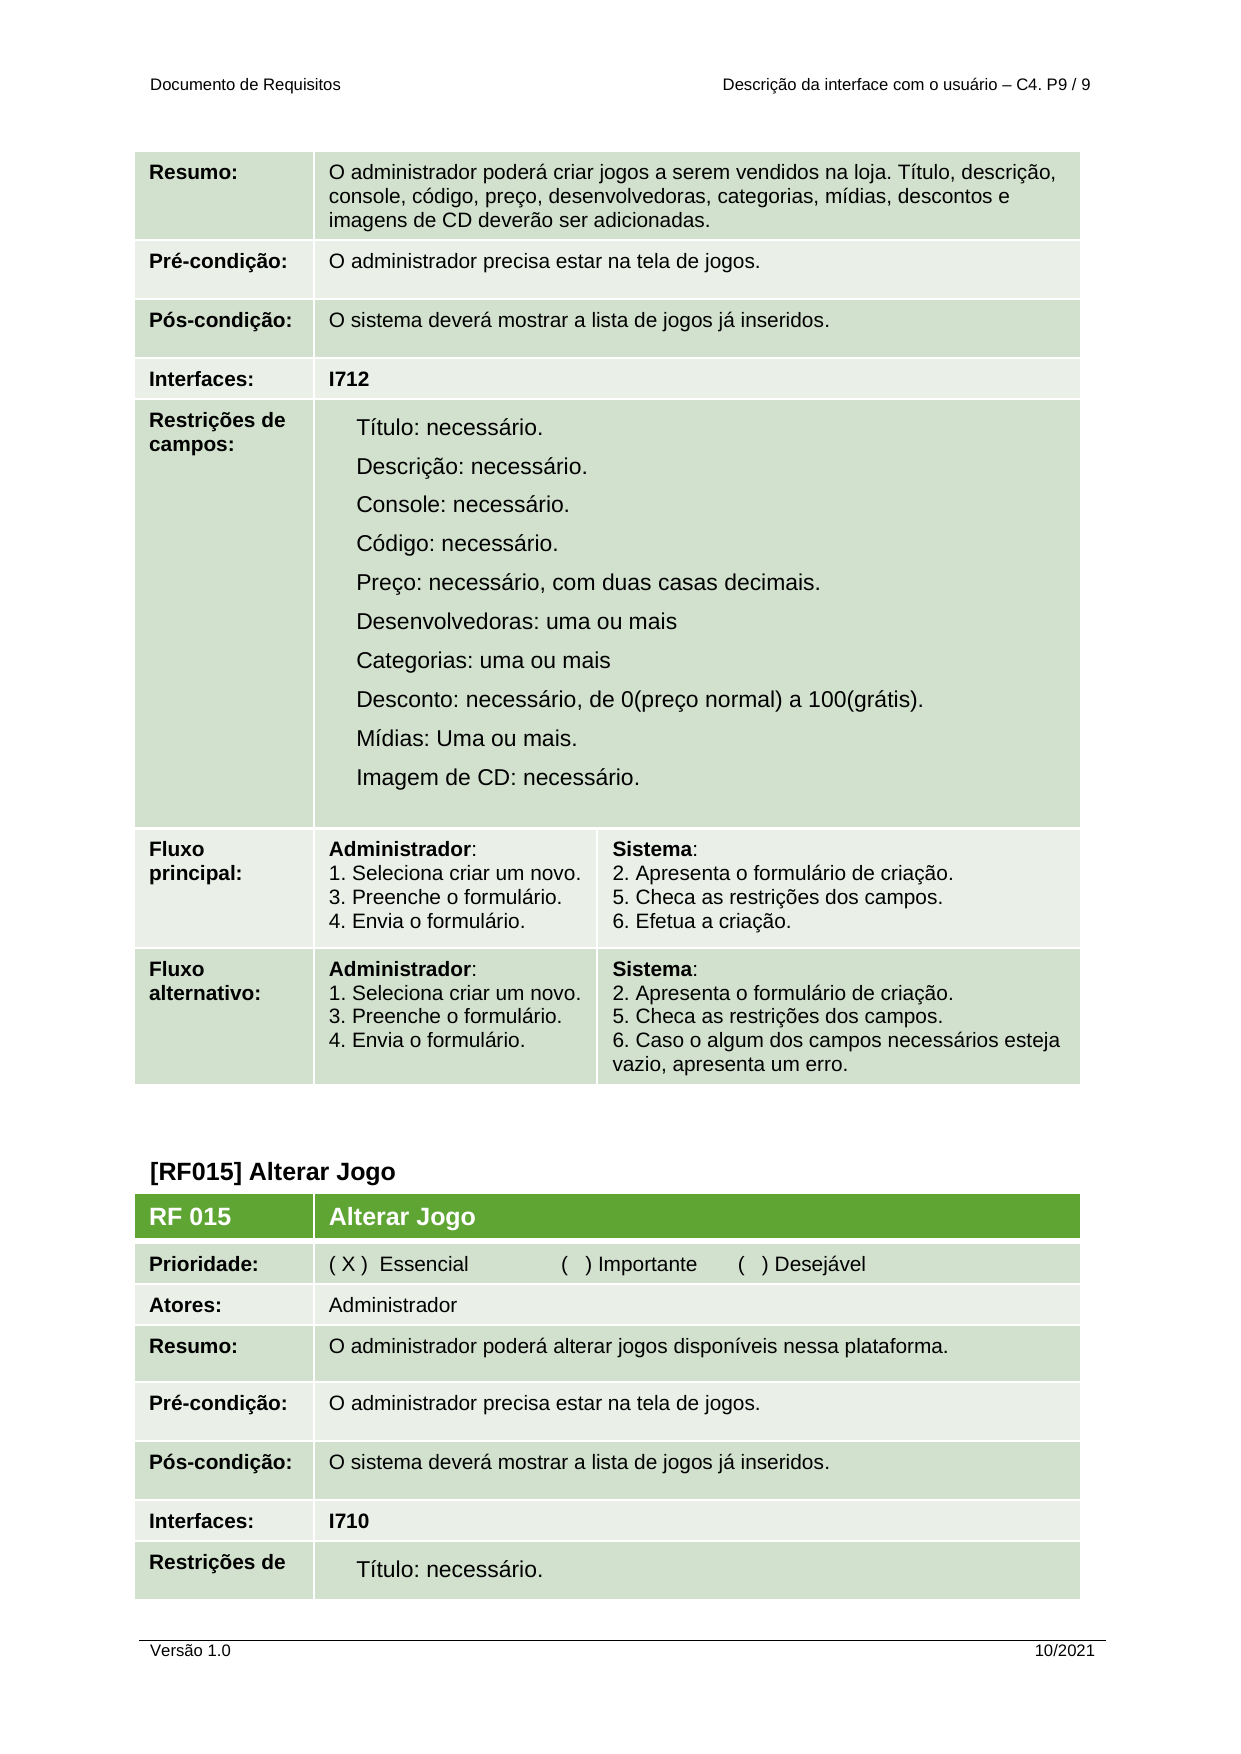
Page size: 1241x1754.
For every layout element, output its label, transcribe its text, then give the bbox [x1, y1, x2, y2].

table_cell I710 [315, 1501, 1080, 1540]
table_cell Pós-condição: [135, 300, 313, 357]
table_header RF 015 [135, 1194, 313, 1238]
table_cell O administrador poderá alterar jogos disponíveis nessa plataforma. [315, 1326, 1080, 1381]
table_cell O administrador precisa estar na tela de jogos. [315, 1383, 1080, 1440]
table_cell O administrador precisa estar na tela de jogos. [315, 241, 1080, 298]
table_cell O sistema deverá mostrar a lista de jogos já inseridos. [315, 1442, 1080, 1499]
table_cell Restrições de campos: [135, 400, 313, 827]
table_header Alterar Jogo [315, 1194, 1080, 1238]
table_cell Resumo: [135, 152, 313, 239]
table_cell Administrador: 1. Seleciona criar um novo. 3. Preenche o formulário. 4. Envia o formulário. [315, 830, 596, 947]
table_cell Administrador: 1. Seleciona criar um novo. 3. Preenche o formulário. 4. Envia o formulário. [315, 949, 596, 1084]
table_cell Sistema: 2. Apresenta o formulário de criação. 5. Checa as restrições dos campos. 6. Efetua a criação. [598, 830, 1080, 947]
table_cell I712 [315, 359, 1080, 398]
table_cell Título: necessário. Descrição: necessário. Console: necessário. Código: necessário. Preço: necessário, com duas casas decimais. Desenvolvedoras: uma ou mais Categorias: uma ou mais Desconto: necessário, de 0(preço normal) a 100(grátis). Mídias: Uma ou mais. Imagem de CD: necessário. [315, 400, 1080, 827]
table_cell Sistema: 2. Apresenta o formulário de criação. 5. Checa as restrições dos campos. 6. Caso o algum dos campos necessários esteja vazio, apresenta um erro. [598, 949, 1080, 1084]
table_cell Restrições de [135, 1542, 313, 1599]
table_cell Fluxo principal: [135, 830, 313, 947]
table_cell O administrador poderá criar jogos a serem vendidos na loja. Título, descrição, console, código, preço, desenvolvedoras, categorias, mídias, descontos e imagens de CD deverão ser adicionadas. [315, 152, 1080, 239]
table_cell Atores: [135, 1285, 313, 1324]
table_cell Pré-condição: [135, 241, 313, 298]
table_cell Título: necessário. [315, 1542, 1080, 1599]
table_cell Fluxo alternativo: [135, 949, 313, 1084]
table_cell O sistema deverá mostrar a lista de jogos já inseridos. [315, 300, 1080, 357]
table_cell Interfaces: [135, 1501, 313, 1540]
table_cell Administrador [315, 1285, 1080, 1324]
table_cell Resumo: [135, 1326, 313, 1381]
table_cell Prioridade: [135, 1244, 313, 1283]
subtitle [RF015] Alterar Jogo [150, 1157, 1090, 1186]
table_cell Interfaces: [135, 359, 313, 398]
table_cell Pré-condição: [135, 1383, 313, 1440]
table_cell ( X ) Essencial ( ) Importante ( ) Desejável [315, 1244, 1080, 1283]
table_cell Pós-condição: [135, 1442, 313, 1499]
